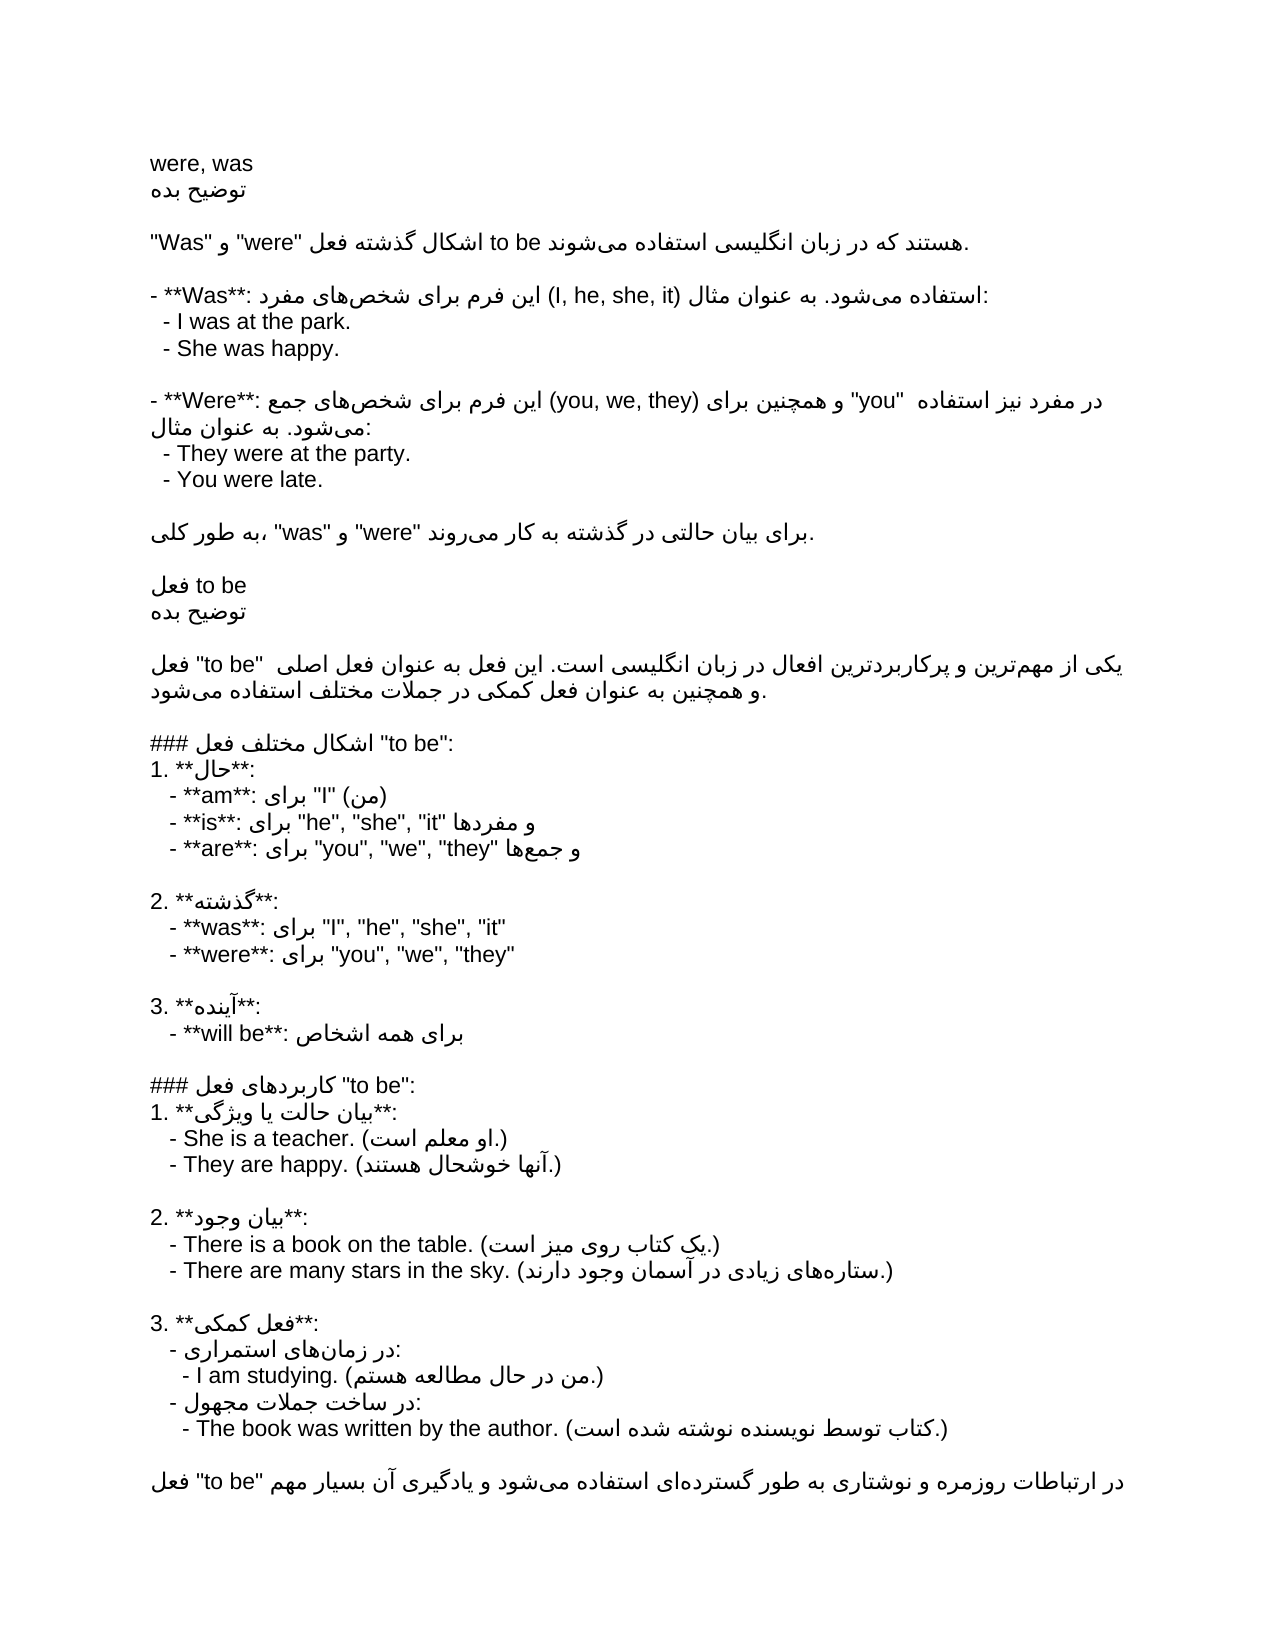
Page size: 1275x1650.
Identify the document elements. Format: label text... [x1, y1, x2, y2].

text - در ساخت جملات مجهول: [150, 1389, 1125, 1415]
text - **Were**: این فرم برای شخص‌های جمع (you, we, they) و همچنین برای "you" در مفرد نیز استفاده می‌شود. به عنوان مثال: [150, 387, 1125, 440]
text فعل "to be" یکی از مهم‌ترین و پرکاربردترین افعال در زبان انگلیسی است. این فعل به عنوان فعل اصلی و همچنین به عنوان فعل کمکی در جملات مختلف استفاده می‌شود. [150, 651, 1125, 703]
text فعل to be [150, 572, 1125, 598]
text - **are**: برای "you", "we", "they" و جمع‌ها [150, 835, 1125, 862]
text - I am studying. (من در حال مطالعه هستم.) [150, 1362, 1125, 1389]
text - I was at the park. [150, 308, 1125, 334]
text 1. **بیان حالت یا ویژگی**: [150, 1099, 1125, 1125]
text ### اشکال مختلف فعل "to be": [150, 730, 1125, 756]
text - They are happy. (آنها خوشحال هستند.) [150, 1151, 1125, 1178]
text به طور کلی، "was" و "were" برای بیان حالتی در گذشته به کار می‌روند. [150, 519, 1125, 545]
text - در زمان‌های استمراری: [150, 1336, 1125, 1362]
text 3. **آینده**: [150, 993, 1125, 1020]
text 3. **فعل کمکی**: [150, 1309, 1125, 1336]
text - You were late. [150, 466, 1125, 493]
text 2. **بیان وجود**: [150, 1204, 1125, 1231]
text - **were**: برای "you", "we", "they" [150, 941, 1125, 967]
text - She was happy. [150, 334, 1125, 361]
text - There is a book on the table. (یک کتاب روی میز است.) [150, 1231, 1125, 1257]
text - **am**: برای "I" (من) [150, 782, 1125, 809]
text 1. **حال**: [150, 756, 1125, 782]
text - **Was**: این فرم برای شخص‌های مفرد (I, he, she, it) استفاده می‌شود. به عنوان مثال: [150, 282, 1125, 308]
text - She is a teacher. (او معلم است.) [150, 1125, 1125, 1151]
text - **will be**: برای همه اشخاص [150, 1020, 1125, 1046]
text توضیح بده [150, 176, 1125, 203]
text - **was**: برای "I", "he", "she", "it" [150, 914, 1125, 941]
text - They were at the party. [150, 440, 1125, 466]
text - **is**: برای "he", "she", "it" و مفردها [150, 809, 1125, 835]
text - The book was written by the author. (کتاب توسط نویسنده نوشته شده است.) [150, 1415, 1125, 1441]
text - There are many stars in the sky. (ستاره‌های زیادی در آسمان وجود دارند.) [150, 1257, 1125, 1283]
text 2. **گذشته**: [150, 888, 1125, 914]
text فعل "to be" در ارتباطات روزمره و نوشتاری به طور گسترده‌ای استفاده می‌شود و یادگیری آن بسیار مهم است. [150, 1468, 1125, 1494]
text ### کاربردهای فعل "to be": [150, 1072, 1125, 1099]
text "Was" و "were" اشکال گذشته فعل to be هستند که در زبان انگلیسی استفاده می‌شوند. [150, 229, 1125, 255]
text توضیح بده [150, 598, 1125, 624]
text were, was [150, 150, 1125, 176]
